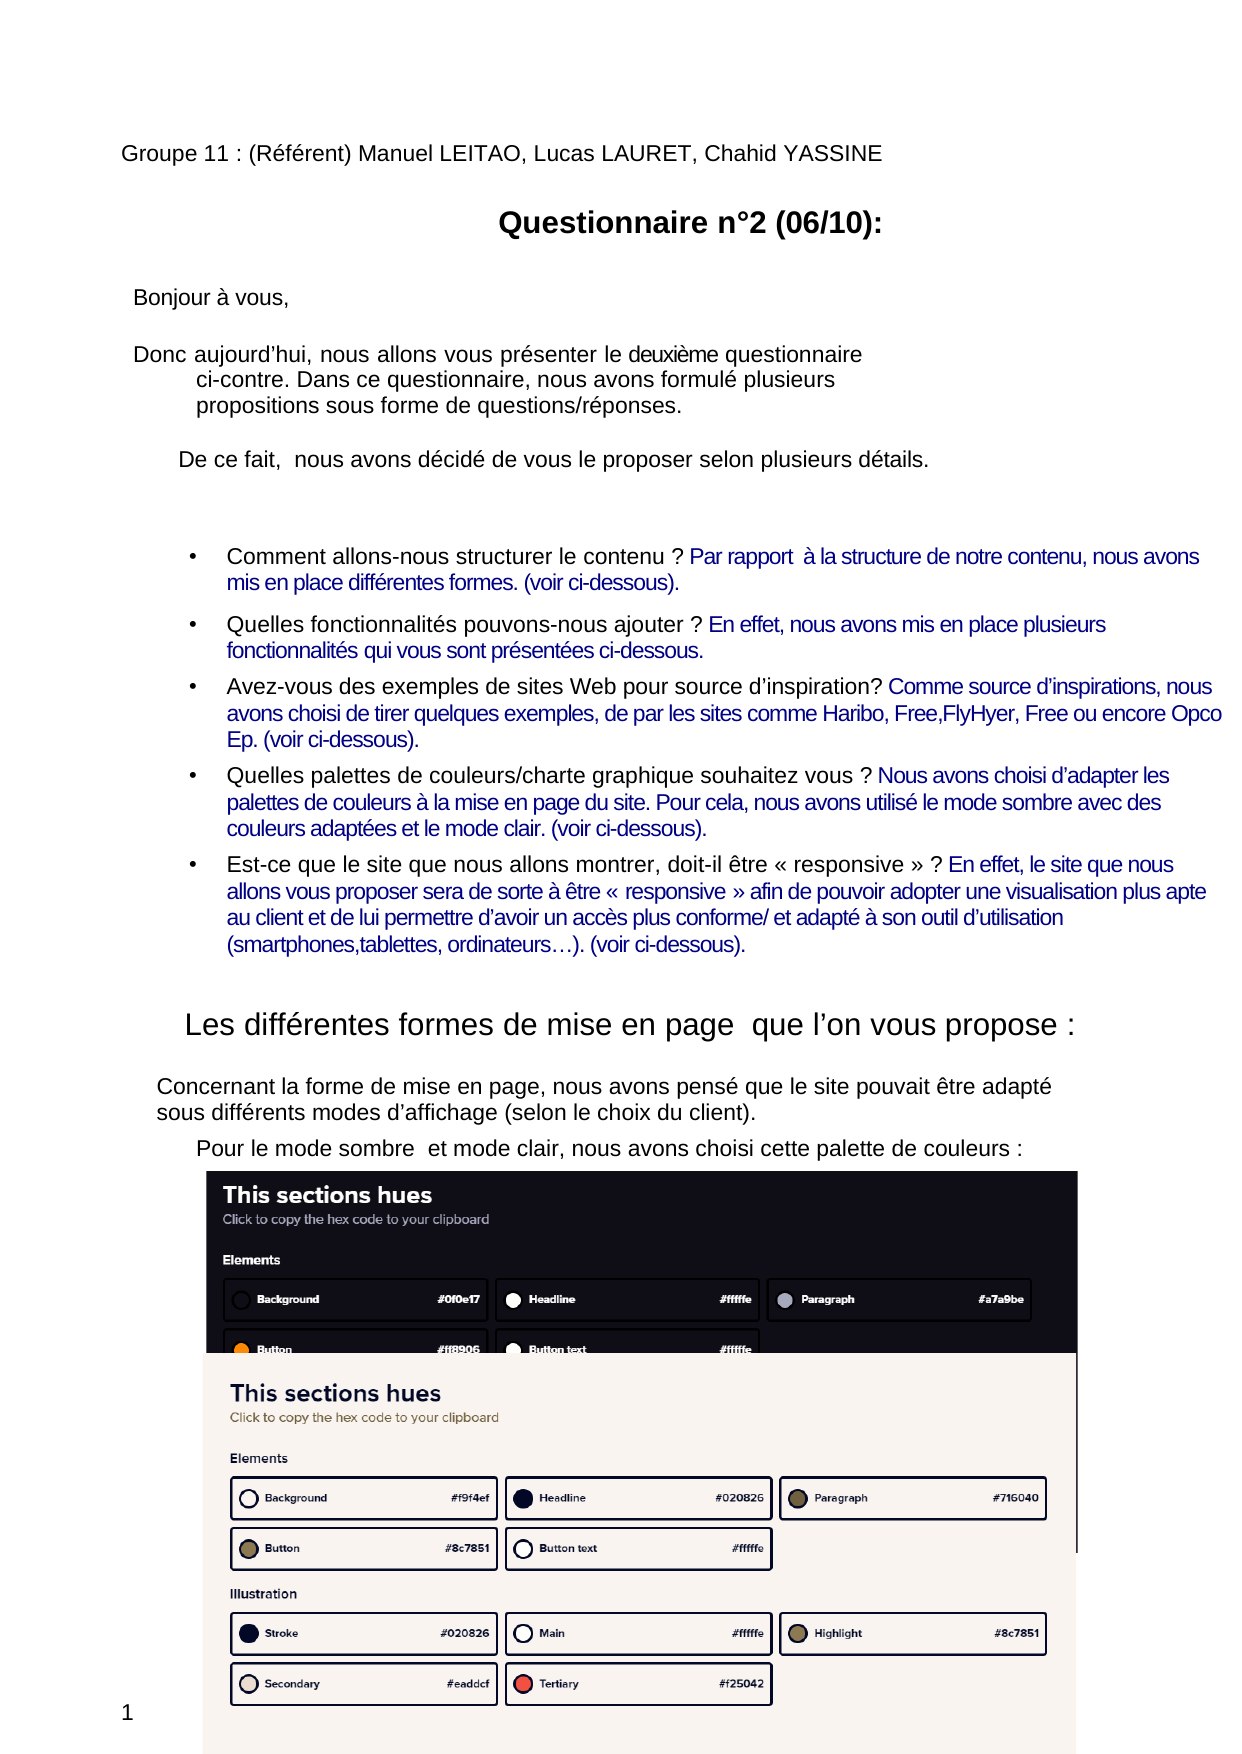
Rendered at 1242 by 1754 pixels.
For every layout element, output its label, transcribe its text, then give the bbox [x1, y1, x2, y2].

list Quelles fonctionnalités pouvons-nous ajouter ? En effet, nous avons mis en place plusieurs fonctionnalités qui vous sont présentées ci-dessous. [189, 611, 1231, 663]
list Est-ce que le site que nous allons montrer, doit-il être « responsive » ? En effet, le site que nous allons vous proposer sera de sorte à être « responsive » afin de pouvoir adopter une visualisation plus apte au client et de lui permettre d’avoir un accès plus conforme/ et adapté à son outil d’utilisation (smartphones,tablettes, ordinateurs…). (voir ci-dessous). [189, 851, 1231, 957]
text Bonjour à vous, [133, 286, 1231, 310]
subtitle Questionnaire n°2 (06/10): [150, 204, 1231, 239]
text Concernant la forme de mise en page, nous avons pensé que le site pouvait être adapté sous différents modes d’affichage (selon le choix du client). [150, 1074, 1098, 1125]
picture [202, 1171, 1078, 1754]
list Comment allons-nous structurer le contenu ? Par rapport à la structure de notre contenu, nous avons mis en place différentes formes. (voir ci-dessous). [189, 543, 1231, 595]
text Donc aujourd’hui, nous allons vous présenter le deuxième questionnaire ci-contre. Dans ce questionnaire, nous avons formulé plusieurs propositions sous forme de questions/réponses. [133, 342, 909, 418]
text De ce fait, nous avons décidé de vous le proposer selon plusieurs détails. [121, 447, 1231, 472]
subtitle Les différentes formes de mise en page que l’on vous propose : [150, 1006, 1231, 1042]
text Pour le mode sombre et mode clair, nous avons choisi cette palette de couleurs : [121, 1134, 1231, 1161]
list Quelles palettes de couleurs/charte graphique souhaitez vous ? Nous avons choisi d’adapter les palettes de couleurs à la mise en page du site. Pour cela, nous avons utilisé le mode sombre avec des couleurs adaptées et le mode clair. (voir ci-dessous). [189, 762, 1231, 841]
list Avez-vous des exemples de sites Web pour source d’inspiration? Comme source d’inspirations, nous avons choisi de tirer quelques exemples, de par les sites comme Haribo, Free,FlyHyer, Free ou encore Opco Ep. (voir ci-dessous). [189, 673, 1231, 752]
